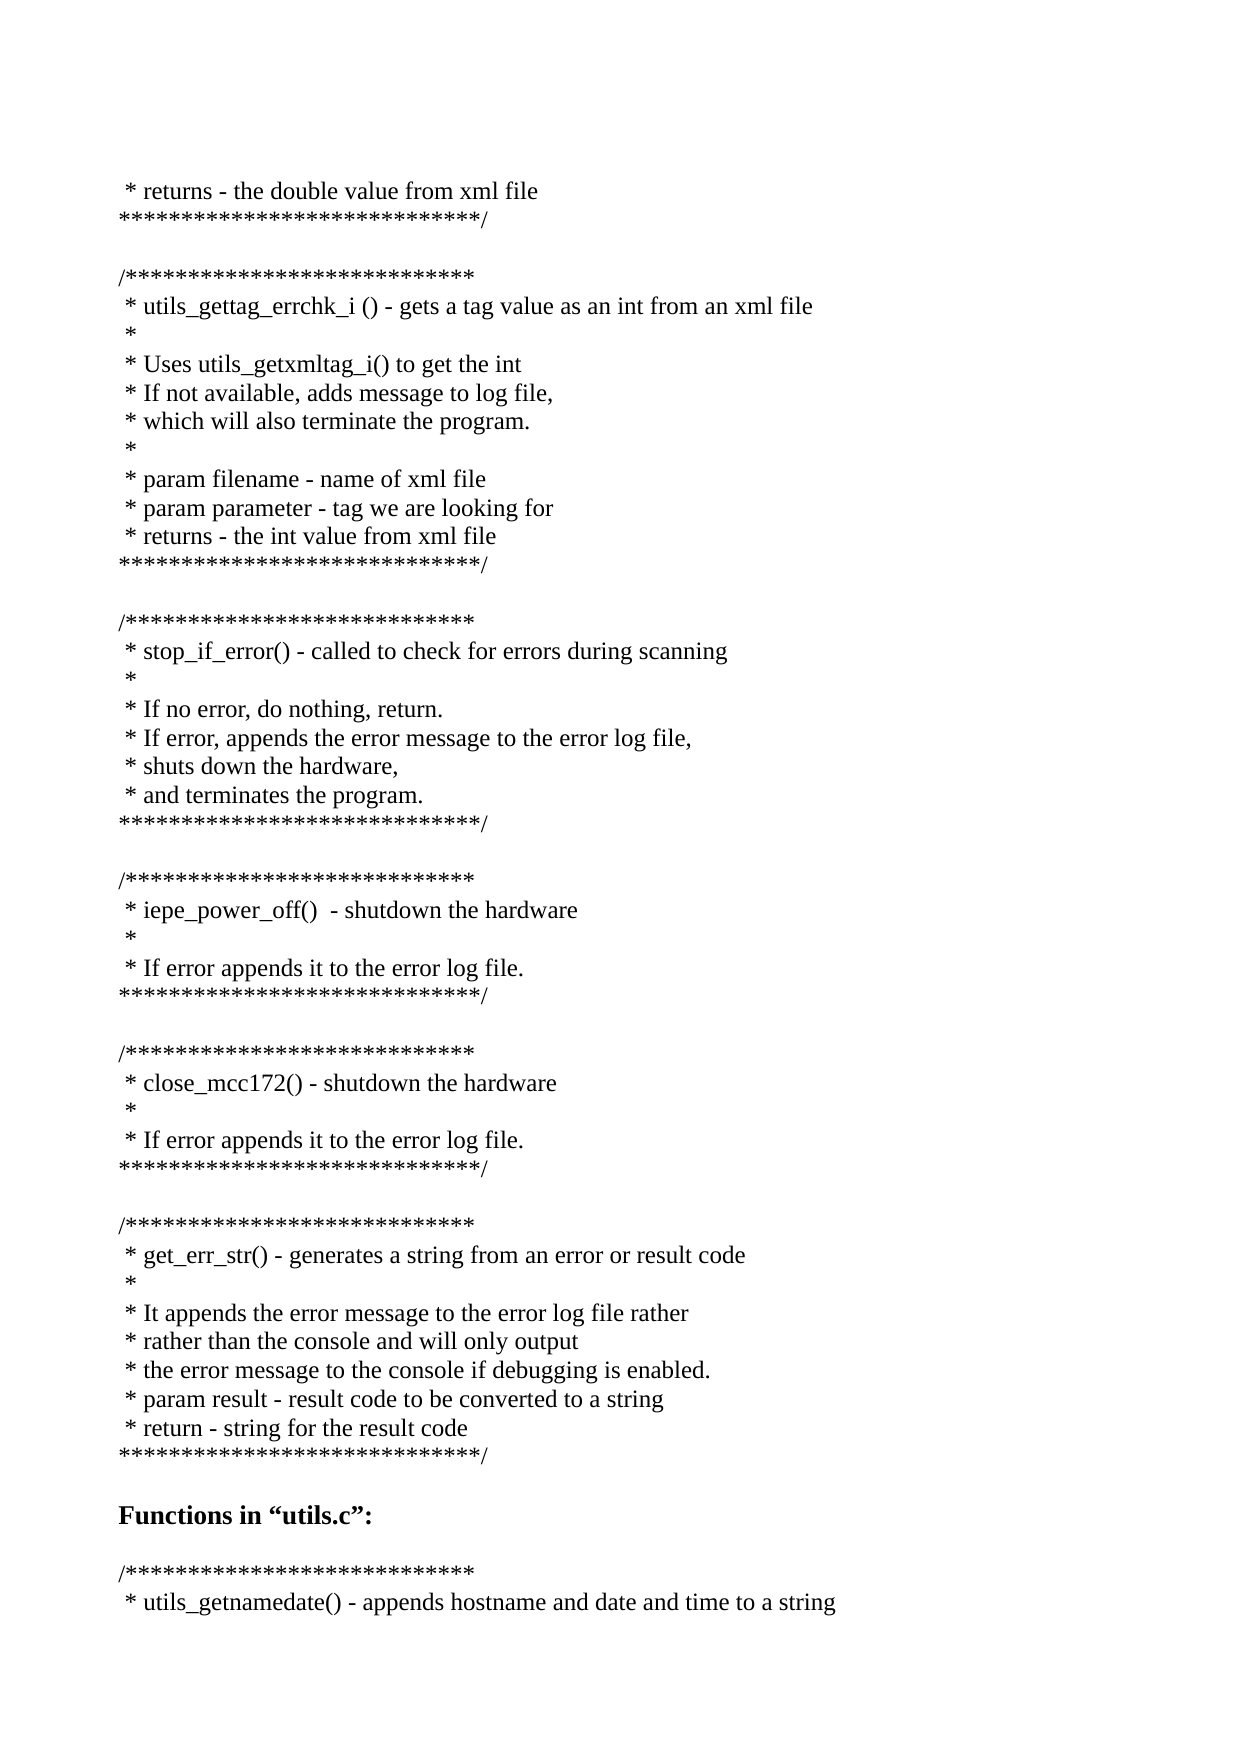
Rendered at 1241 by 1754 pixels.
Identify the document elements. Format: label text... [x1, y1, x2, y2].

text *****************************/ [118, 205, 1122, 234]
text * shuts down the hardware, [118, 751, 1122, 780]
text * and terminates the program. [118, 780, 1122, 809]
text *****************************/ [118, 981, 1122, 1010]
text * If error appends it to the error log file. [118, 953, 1122, 981]
text * returns - the double value from xml file [118, 176, 1122, 205]
text /**************************** [118, 1559, 1122, 1587]
text /**************************** [118, 1039, 1122, 1068]
text * stop_if_error() - called to check for errors during scanning [118, 636, 1122, 665]
text *****************************/ [118, 1154, 1122, 1183]
text Functions in “utils.c”: [118, 1499, 1122, 1530]
text * It appends the error message to the error log file rather [118, 1298, 1122, 1326]
text * which will also terminate the program. [118, 406, 1122, 435]
text /**************************** [118, 608, 1122, 636]
text * param parameter - tag we are looking for [118, 493, 1122, 521]
text * rather than the console and will only output [118, 1326, 1122, 1355]
text * [118, 924, 1122, 953]
text * [118, 435, 1122, 464]
text *****************************/ [118, 1441, 1122, 1470]
text * return - string for the result code [118, 1413, 1122, 1441]
text * iepe_power_off() - shutdown the hardware [118, 895, 1122, 924]
text * [118, 1269, 1122, 1298]
text * param filename - name of xml file [118, 464, 1122, 493]
text /**************************** [118, 263, 1122, 291]
text * utils_getnamedate() - appends hostname and date and time to a string [118, 1587, 1122, 1616]
text * param result - result code to be converted to a string [118, 1384, 1122, 1413]
text /**************************** [118, 866, 1122, 895]
text * get_err_str() - generates a string from an error or result code [118, 1240, 1122, 1269]
text * If no error, do nothing, return. [118, 694, 1122, 723]
text *****************************/ [118, 550, 1122, 579]
text * If error appends it to the error log file. [118, 1125, 1122, 1154]
text * [118, 665, 1122, 694]
text * [118, 1096, 1122, 1125]
text * returns - the int value from xml file [118, 521, 1122, 550]
text * If error, appends the error message to the error log file, [118, 723, 1122, 751]
text * Uses utils_getxmltag_i() to get the int [118, 349, 1122, 378]
text *****************************/ [118, 809, 1122, 838]
text * the error message to the console if debugging is enabled. [118, 1355, 1122, 1384]
text * close_mcc172() - shutdown the hardware [118, 1068, 1122, 1096]
text * If not available, adds message to log file, [118, 378, 1122, 406]
text * [118, 320, 1122, 349]
text * utils_gettag_errchk_i () - gets a tag value as an int from an xml file [118, 291, 1122, 320]
text /**************************** [118, 1211, 1122, 1240]
